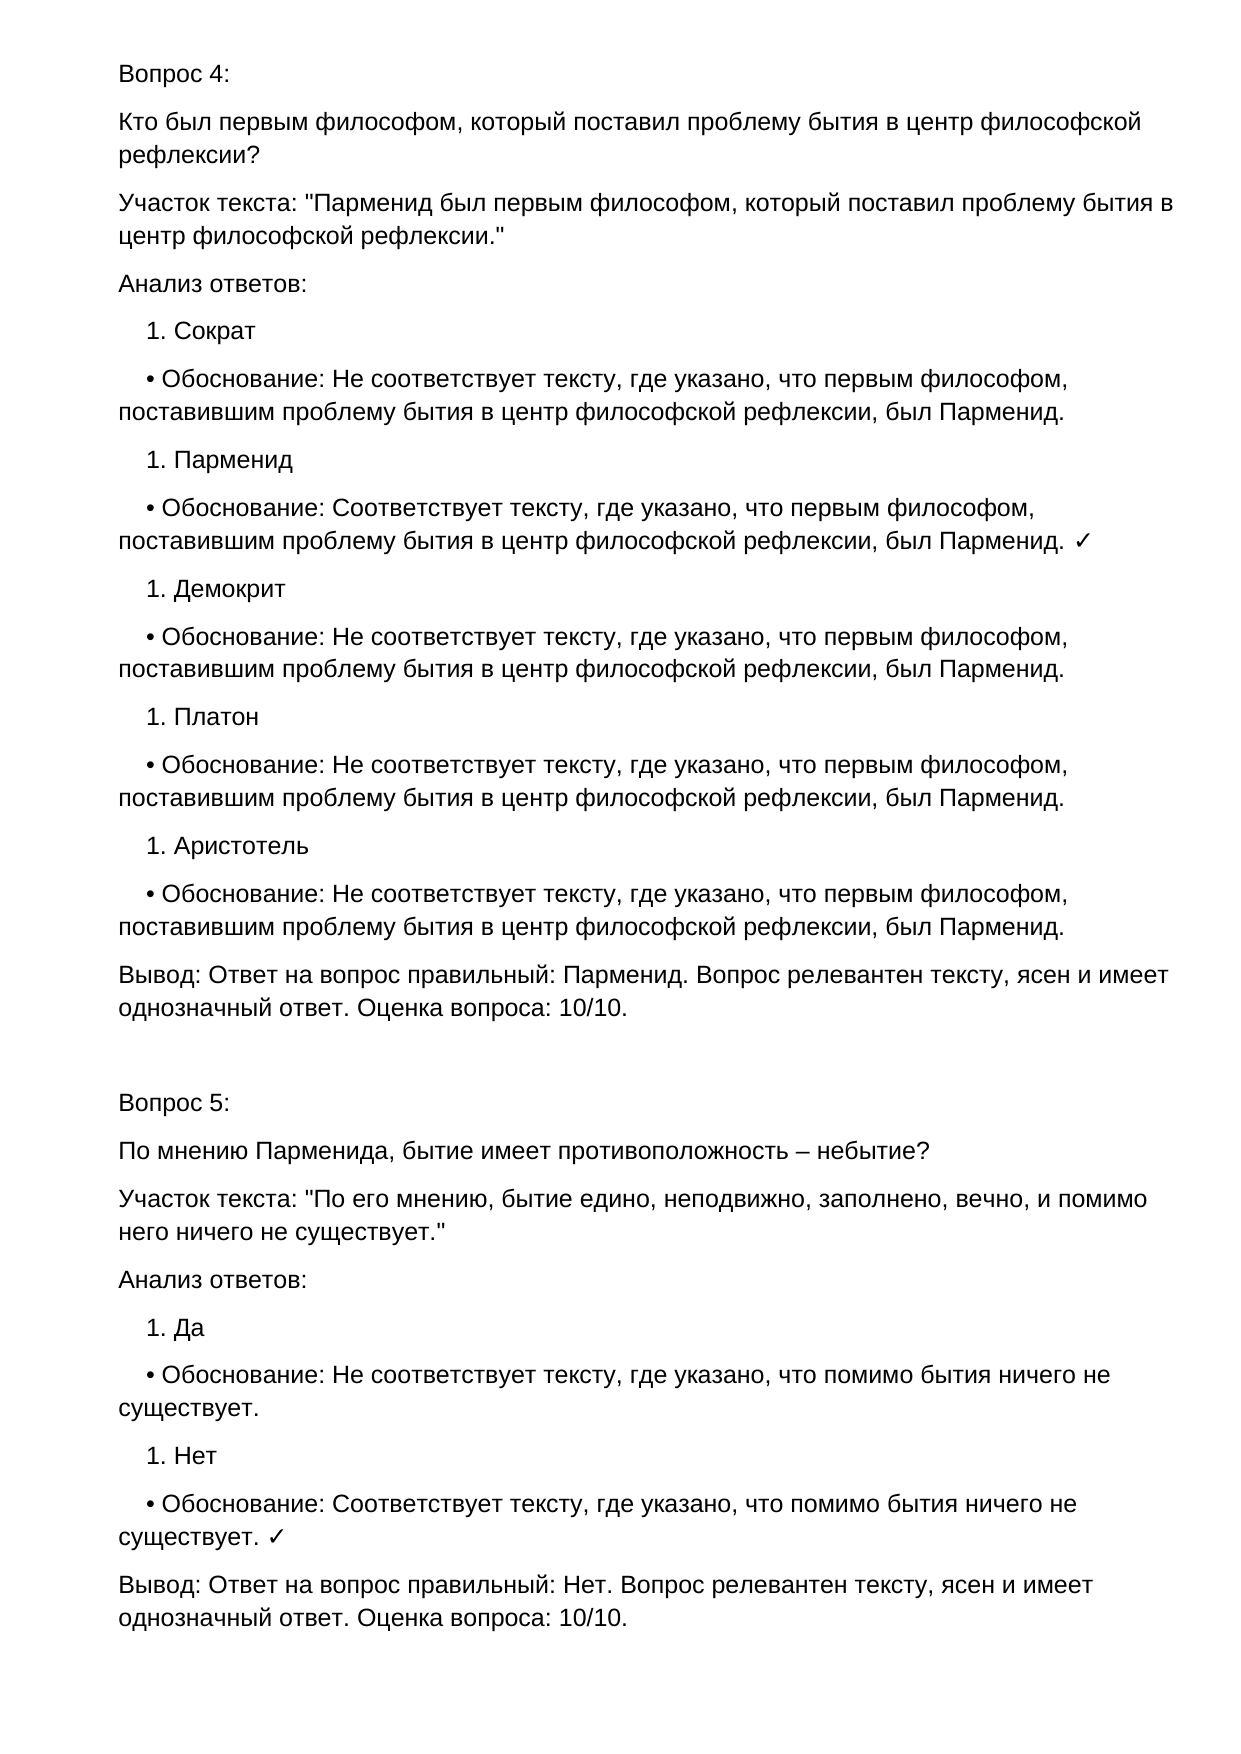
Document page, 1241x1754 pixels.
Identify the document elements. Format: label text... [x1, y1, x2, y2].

text Анализ ответов: [118, 268, 1181, 297]
text Вопрос 4: [118, 59, 1181, 88]
text Кто был первым философом, который поставил проблему бытия в центр философской рефлексии? [118, 107, 1181, 169]
text 1. Аристотель [118, 831, 1181, 860]
text • Обоснование: Соответствует тексту, где указано, что помимо бытия ничего не существует. ✓ [118, 1489, 1181, 1551]
text Анализ ответов: [118, 1265, 1181, 1293]
text • Обоснование: Не соответствует тексту, где указано, что первым философом, поставившим проблему бытия в центр философской рефлексии, был Парменид. [118, 621, 1181, 683]
text • Обоснование: Не соответствует тексту, где указано, что помимо бытия ничего не существует. [118, 1360, 1181, 1422]
text По мнению Парменида, бытие имеет противоположность – небытие? [118, 1136, 1181, 1165]
text Вопрос 5: [118, 1088, 1181, 1117]
text • Обоснование: Не соответствует тексту, где указано, что первым философом, поставившим проблему бытия в центр философской рефлексии, был Парменид. [118, 750, 1181, 812]
text 1. Парменид [118, 445, 1181, 474]
text 1. Демокрит [118, 574, 1181, 602]
text Вывод: Ответ на вопрос правильный: Парменид. Вопрос релевантен тексту, ясен и имеет однозначный ответ. Оценка вопроса: 10/10. [118, 959, 1181, 1021]
text 1. Сократ [118, 316, 1181, 345]
text • Обоснование: Не соответствует тексту, где указано, что первым философом, поставившим проблему бытия в центр философской рефлексии, был Парменид. [118, 364, 1181, 426]
text Вывод: Ответ на вопрос правильный: Нет. Вопрос релевантен тексту, ясен и имеет однозначный ответ. Оценка вопроса: 10/10. [118, 1570, 1181, 1632]
text • Обоснование: Соответствует тексту, где указано, что первым философом, поставившим проблему бытия в центр философской рефлексии, был Парменид. ✓ [118, 493, 1181, 554]
text Участок текста: "По его мнению, бытие едино, неподвижно, заполнено, вечно, и помимо него ничего не существует." [118, 1184, 1181, 1246]
text 1. Платон [118, 702, 1181, 731]
text 1. Нет [118, 1441, 1181, 1470]
text Участок текста: "Парменид был первым философом, который поставил проблему бытия в центр философской рефлексии." [118, 188, 1181, 249]
text 1. Да [118, 1312, 1181, 1341]
text • Обоснование: Не соответствует тексту, где указано, что первым философом, поставившим проблему бытия в центр философской рефлексии, был Парменид. [118, 879, 1181, 941]
